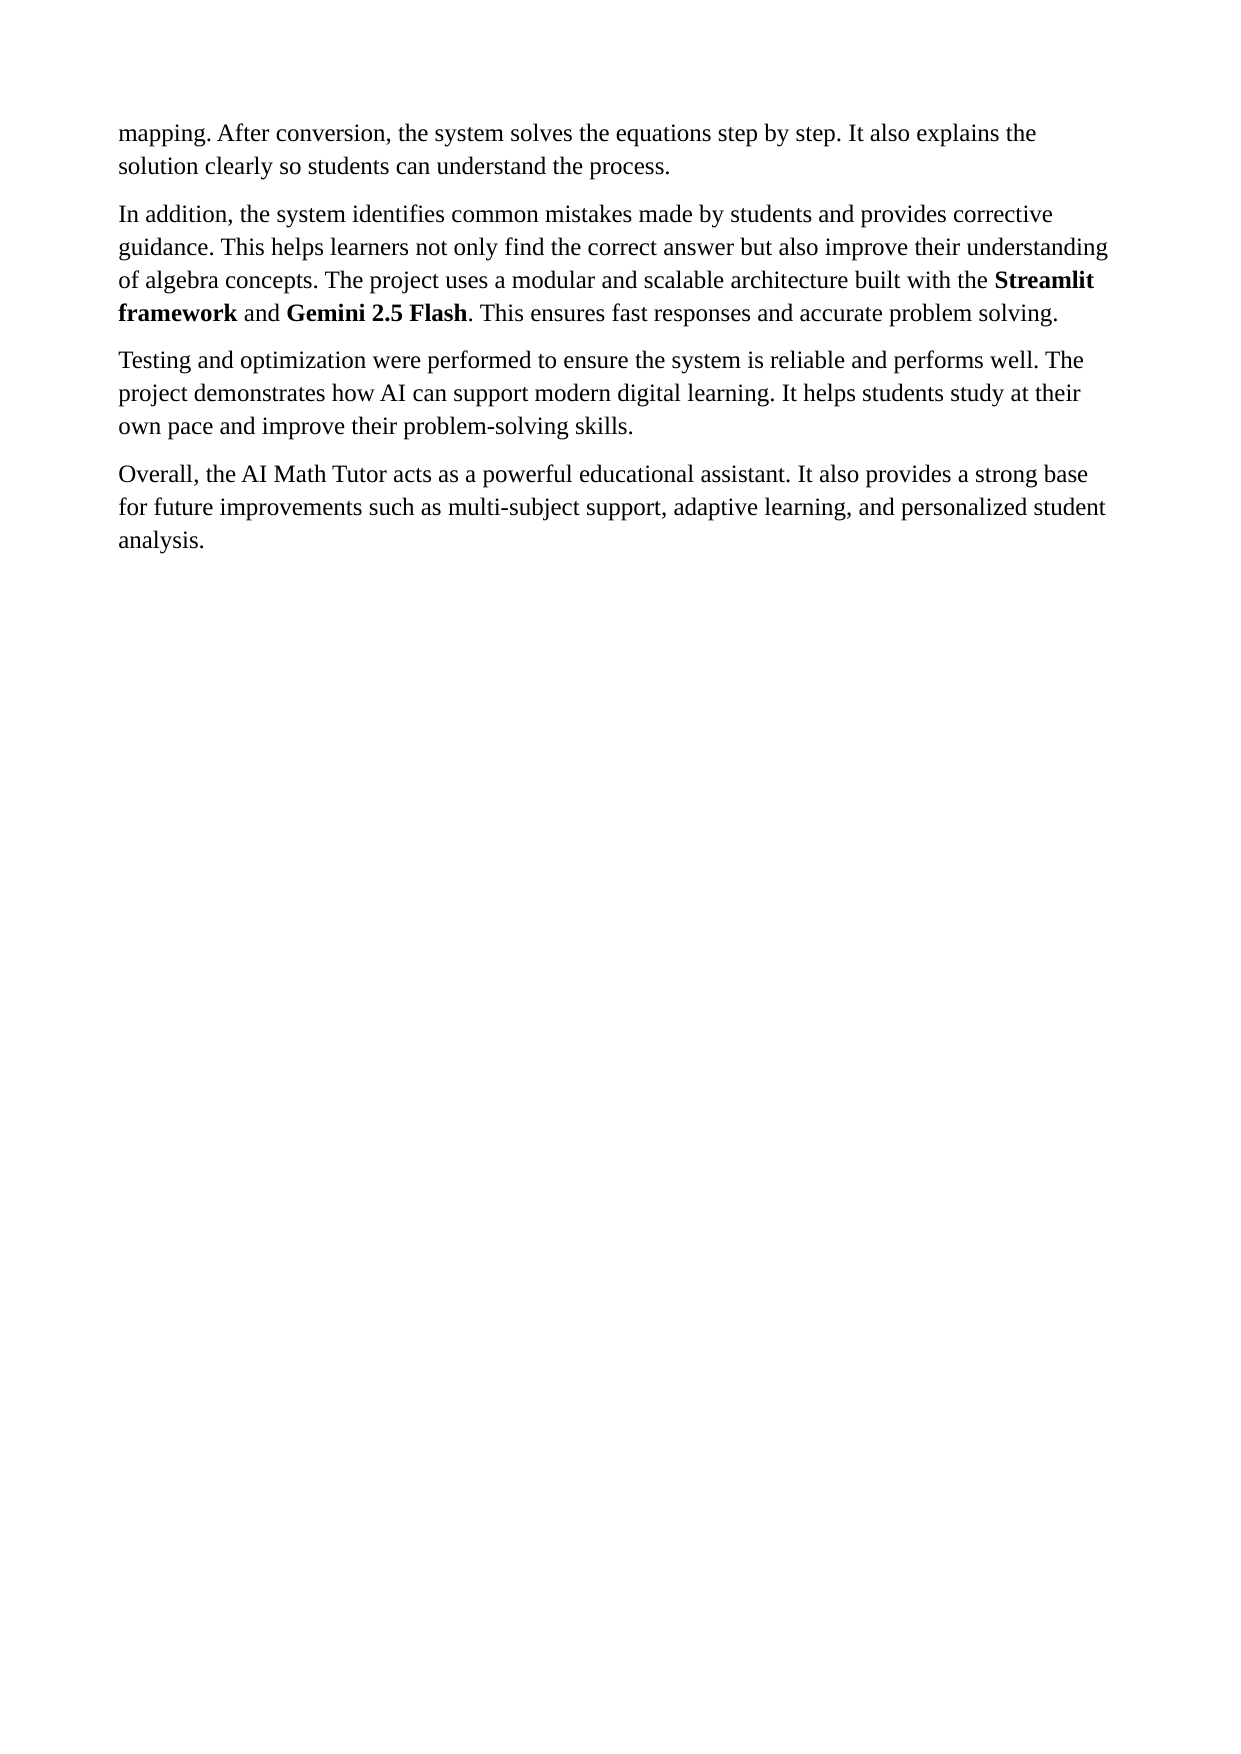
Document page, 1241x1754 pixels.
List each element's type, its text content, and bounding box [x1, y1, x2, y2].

text Overall, the AI Math Tutor acts as a powerful educational assistant. It also provides a strong base for future improvements such as multi-subject support, adaptive learning, and personalized student analysis. [118, 459, 1122, 554]
text Testing and optimization were performed to ensure the system is reliable and performs well. The project demonstrates how AI can support modern digital learning. It helps students study at their own pace and improve their problem-solving skills. [118, 345, 1122, 440]
text mapping. After conversion, the system solves the equations step by step. It also explains the solution clearly so students can understand the process. [118, 118, 1122, 180]
text In addition, the system identifies common mistakes made by students and provides corrective guidance. This helps learners not only find the correct answer but also improve their understanding of algebra concepts. The project uses a modular and scalable architecture built with the Streamlit framework and Gemini 2.5 Flash. This ensures fast responses and accurate problem solving. [118, 199, 1122, 327]
